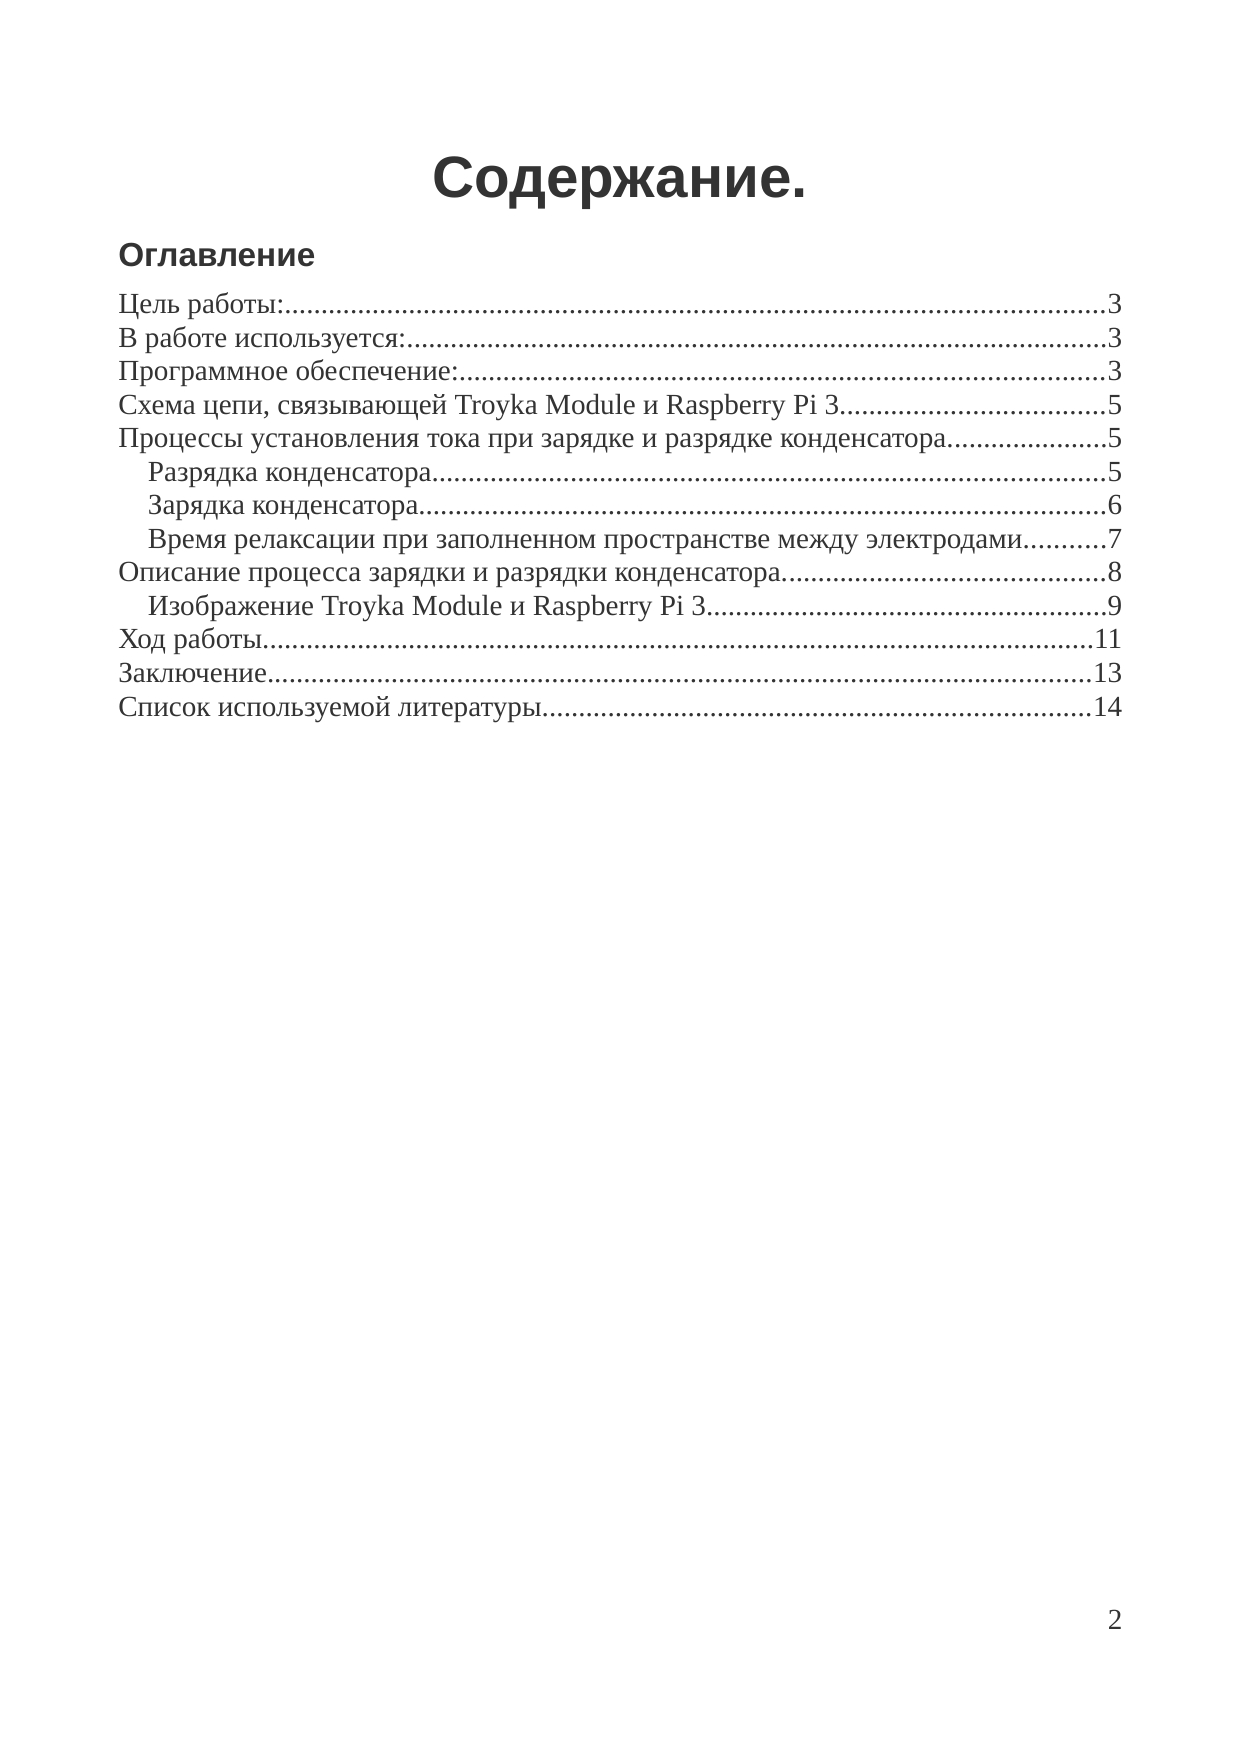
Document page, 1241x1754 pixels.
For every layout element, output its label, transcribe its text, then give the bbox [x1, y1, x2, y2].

text Список используемой литературы. 14 [118, 689, 1122, 722]
text Время релаксации при заполненном пространстве между электродами. 7 [148, 521, 1122, 554]
text Описание процесса зарядки и разрядки конденсатора. 8 [118, 554, 1122, 588]
text Программное обеспечение: 3 [118, 353, 1122, 387]
text Изображение Troyka Module и Raspberry Pi 3. 9 [148, 588, 1122, 622]
text Ход работы. 11 [118, 622, 1122, 655]
text Заключение. 13 [118, 655, 1122, 689]
text Цель работы: 3 [118, 286, 1122, 320]
text Зарядка конденсатора. 6 [148, 487, 1122, 521]
title Содержание. [118, 143, 1122, 210]
text Процессы установления тока при зарядке и разрядке конденсатора. 5 [118, 420, 1122, 454]
text Разрядка конденсатора. 5 [148, 454, 1122, 487]
text В работе используется: 3 [118, 320, 1122, 353]
subtitle Оглавление [118, 235, 1122, 274]
text Схема цепи, связывающей Troyka Module и Raspberry Pi 3. 5 [118, 387, 1122, 420]
